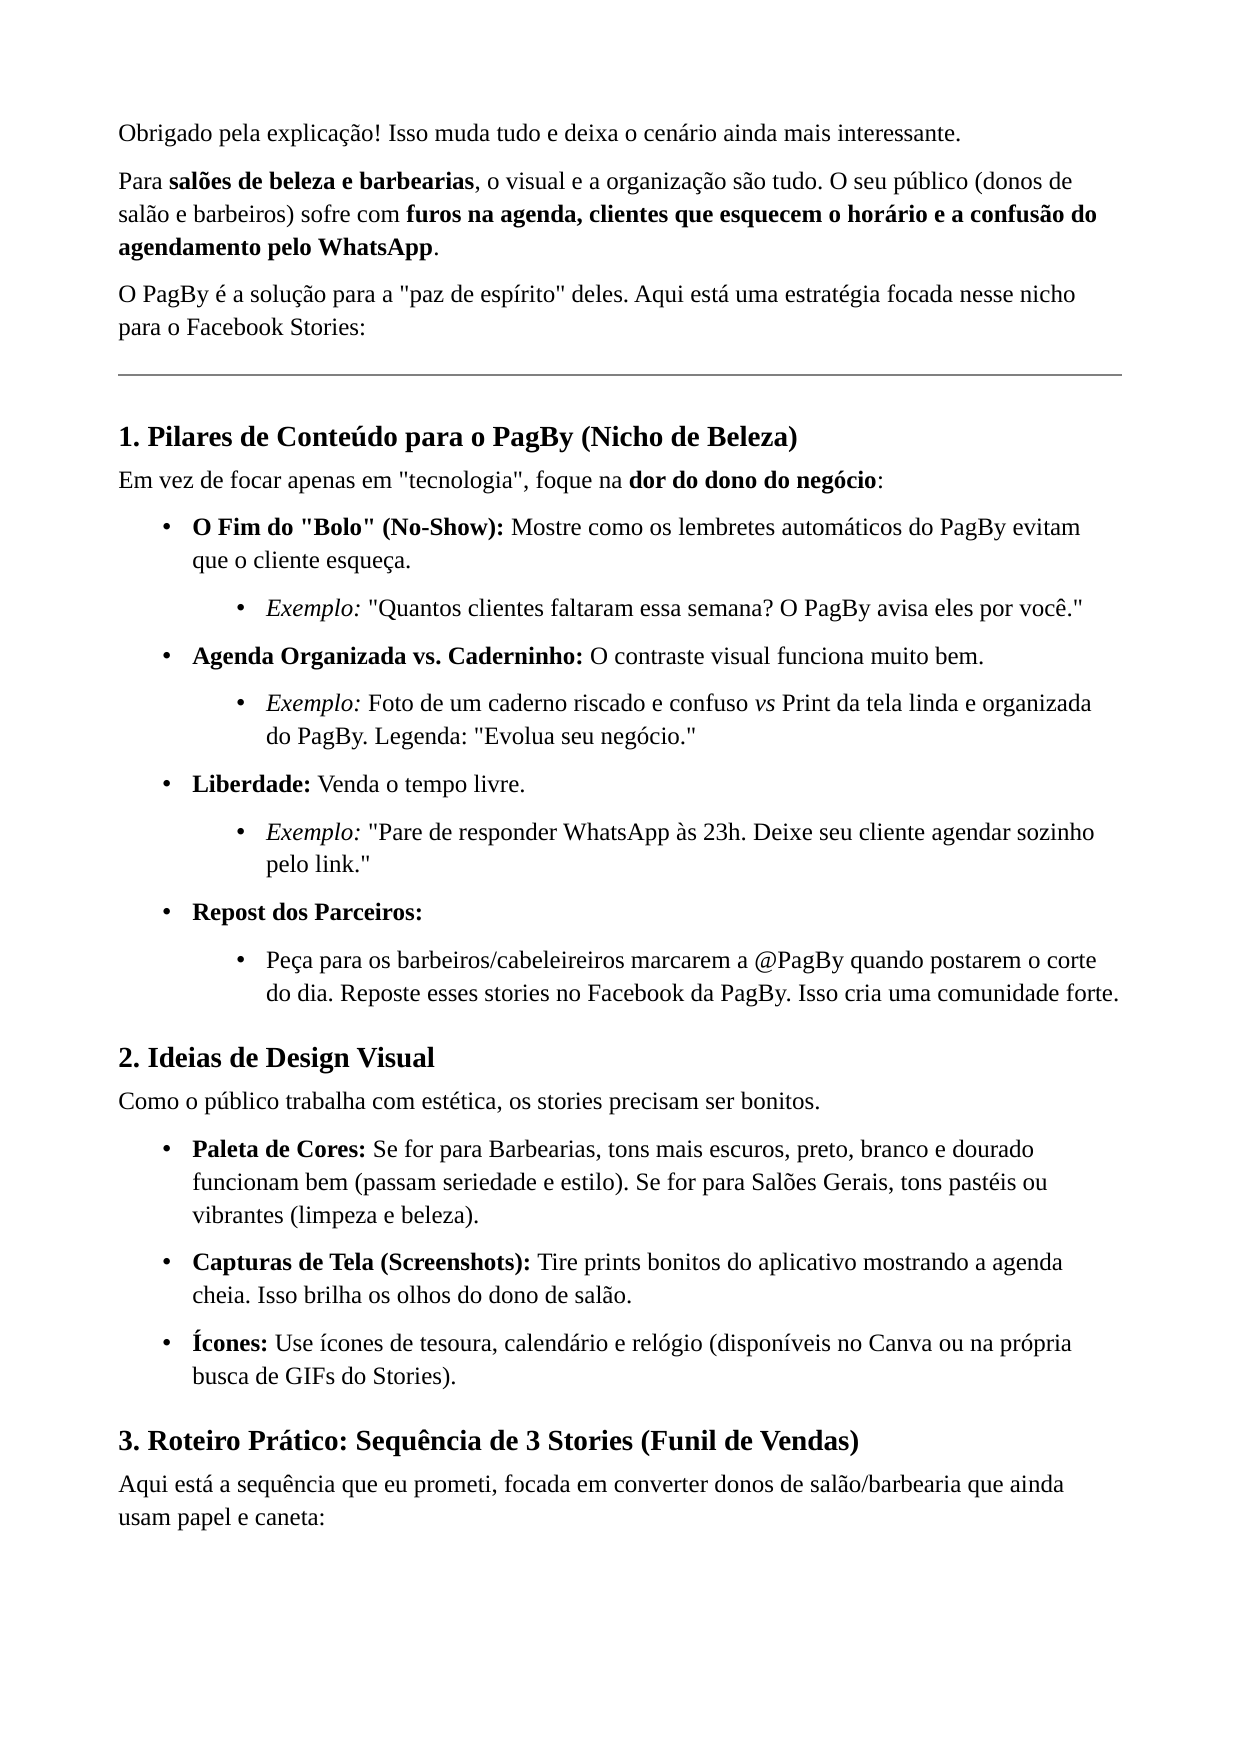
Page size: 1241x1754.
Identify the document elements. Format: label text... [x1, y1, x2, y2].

text Aqui está a sequência que eu prometi, focada em converter donos de salão/barbearia que ainda usam papel e caneta: [118, 1469, 1122, 1531]
list Exemplo: "Pare de responder WhatsApp às 23h. Deixe seu cliente agendar sozinho pelo link." [236, 817, 1122, 878]
list Exemplo: Foto de um caderno riscado e confuso vs Print da tela linda e organizada do PagBy. Legenda: "Evolua seu negócio." [236, 688, 1122, 750]
list Ícones: Use ícones de tesoura, calendário e relógio (disponíveis no Canva ou na própria busca de GIFs do Stories). [162, 1328, 1122, 1390]
list Paleta de Cores: Se for para Barbearias, tons mais escuros, preto, branco e dourado funcionam bem (passam seriedade e estilo). Se for para Salões Gerais, tons pastéis ou vibrantes (limpeza e beleza). [162, 1134, 1122, 1228]
subtitle 3. Roteiro Prático: Sequência de 3 Stories (Funil de Vendas) [118, 1423, 1122, 1457]
text O PagBy é a solução para a "paz de espírito" deles. Aqui está uma estratégia focada nesse nicho para o Facebook Stories: [118, 279, 1122, 341]
list O Fim do "Bolo" (No-Show): Mostre como os lembretes automáticos do PagBy evitam que o cliente esqueça. [162, 512, 1122, 574]
list Repost dos Parceiros: [162, 897, 1122, 926]
text Em vez de focar apenas em "tecnologia", foque na dor do dono do negócio: [118, 465, 1122, 494]
text Para salões de beleza e barbearias, o visual e a organização são tudo. O seu público (donos de salão e barbeiros) sofre com furos na agenda, clientes que esquecem o horário e a confusão do agendamento pelo WhatsApp. [118, 166, 1122, 261]
subtitle 1. Pilares de Conteúdo para o PagBy (Nicho de Beleza) [118, 419, 1122, 452]
text Como o público trabalha com estética, os stories precisam ser bonitos. [118, 1086, 1122, 1115]
list Peça para os barbeiros/cabeleireiros marcarem a @PagBy quando postarem o corte do dia. Reposte esses stories no Facebook da PagBy. Isso cria uma comunidade forte. [236, 945, 1122, 1007]
list Capturas de Tela (Screenshots): Tire prints bonitos do aplicativo mostrando a agenda cheia. Isso brilha os olhos do dono de salão. [162, 1247, 1122, 1309]
list Exemplo: "Quantos clientes faltaram essa semana? O PagBy avisa eles por você." [236, 593, 1122, 622]
list Agenda Organizada vs. Caderninho: O contraste visual funciona muito bem. [162, 641, 1122, 669]
text Obrigado pela explicação! Isso muda tudo e deixa o cenário ainda mais interessante. [118, 118, 1122, 147]
list Liberdade: Venda o tempo livre. [162, 769, 1122, 798]
subtitle 2. Ideias de Design Visual [118, 1040, 1122, 1073]
